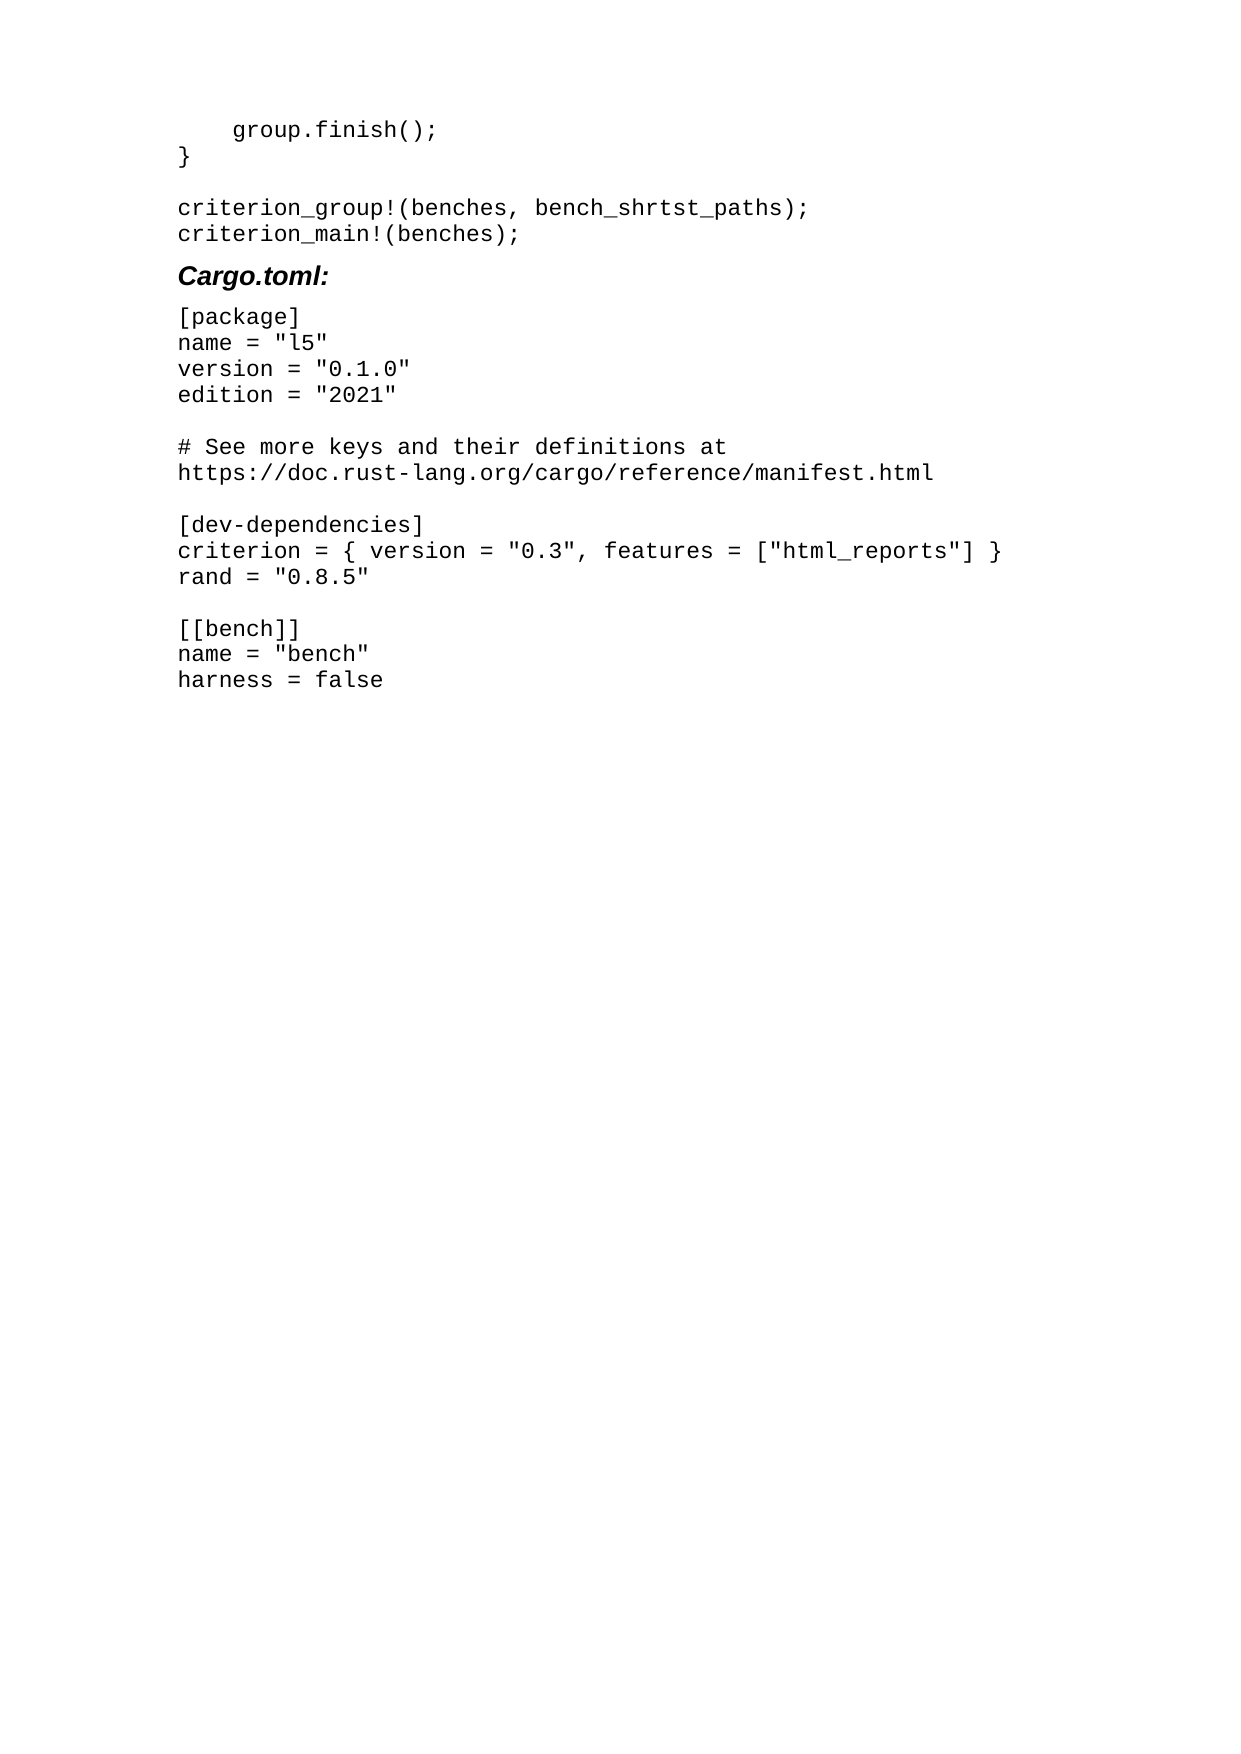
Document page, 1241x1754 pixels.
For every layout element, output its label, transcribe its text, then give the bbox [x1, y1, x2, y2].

text rand = "0.8.5" [177, 565, 1152, 591]
text version = "0.1.0" [177, 357, 1152, 383]
text edition = "2021" [177, 383, 1152, 409]
text } [177, 144, 1152, 170]
text [[bench]] [177, 617, 1152, 643]
text criterion_group!(benches, bench_shrtst_paths); [177, 196, 1152, 222]
text group.finish(); [177, 118, 1152, 144]
text harness = false [177, 669, 1152, 695]
text criterion = { version = "0.3", features = ["html_reports"] } [177, 539, 1152, 565]
text # See more keys and their definitions at https://doc.rust-lang.org/cargo/reference/manifest.html [177, 435, 1152, 487]
text [dev-dependencies] [177, 513, 1152, 539]
text name = "bench" [177, 643, 1152, 669]
subtitle Cargo.toml: [177, 260, 1152, 292]
text [package] [177, 306, 1152, 332]
text criterion_main!(benches); [177, 222, 1152, 248]
text name = "l5" [177, 332, 1152, 357]
